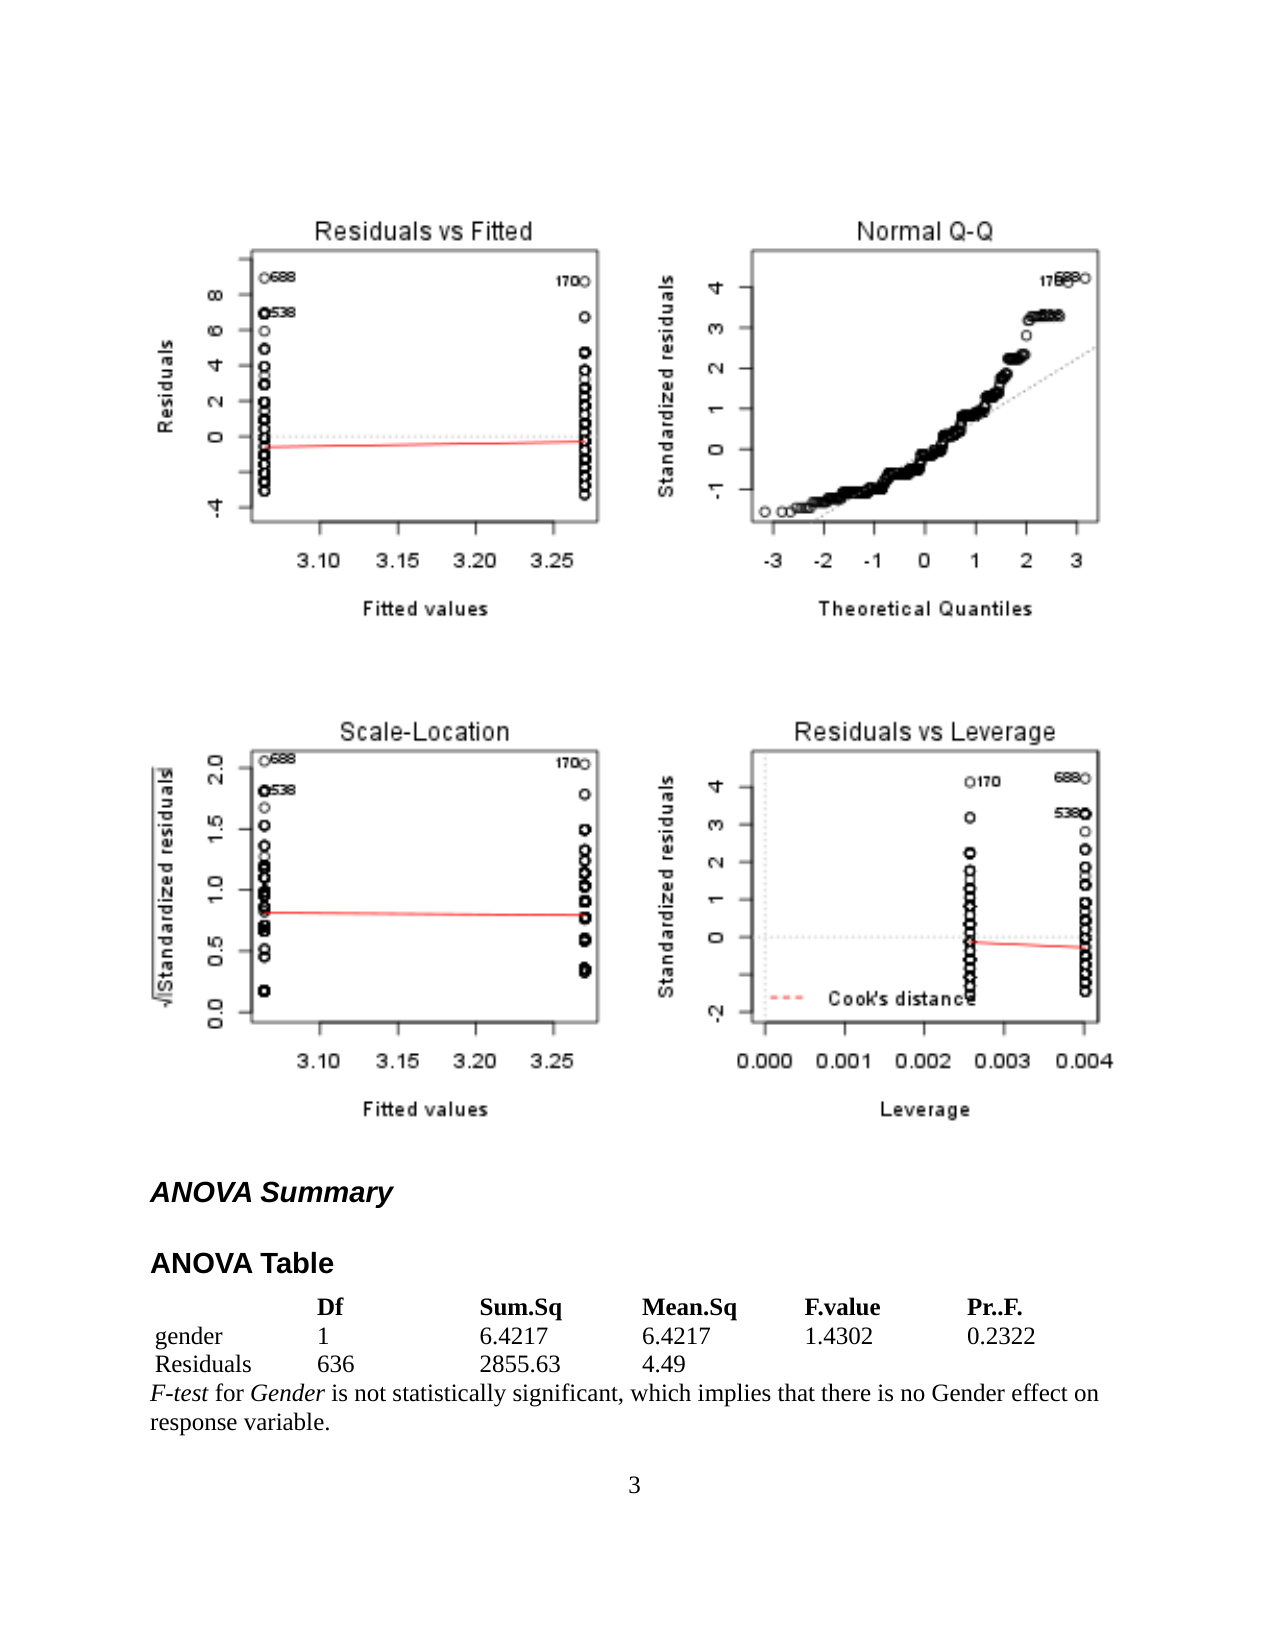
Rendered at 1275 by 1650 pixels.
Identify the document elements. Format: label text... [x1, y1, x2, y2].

table_header Mean.Sq [638, 1292, 800, 1321]
picture [150, 150, 1150, 1150]
table_header Df [313, 1292, 475, 1321]
table_cell 0.2322 [963, 1321, 1125, 1349]
table_header Sum.Sq [475, 1292, 637, 1321]
table_header F.value [800, 1292, 962, 1321]
table_cell 6.4217 [638, 1321, 800, 1349]
table_cell gender [150, 1321, 312, 1349]
subtitle ANOVA Summary [150, 1175, 1125, 1208]
table_header Pr..F. [963, 1292, 1125, 1321]
table_cell 2855.63 [475, 1350, 637, 1378]
table_cell 636 [313, 1350, 475, 1378]
table_cell Residuals [150, 1350, 312, 1378]
table_header [150, 1292, 312, 1321]
table_cell 6.4217 [475, 1321, 637, 1349]
table_cell [963, 1350, 1125, 1378]
table_cell 4.49 [638, 1350, 800, 1378]
table_cell 1.4302 [800, 1321, 962, 1349]
text F-test for Gender is not statistically significant, which implies that there is no Gender effect on response variable. [150, 1378, 1125, 1436]
table_cell [800, 1350, 962, 1378]
table_cell 1 [313, 1321, 475, 1349]
subtitle ANOVA Table [150, 1246, 1125, 1279]
